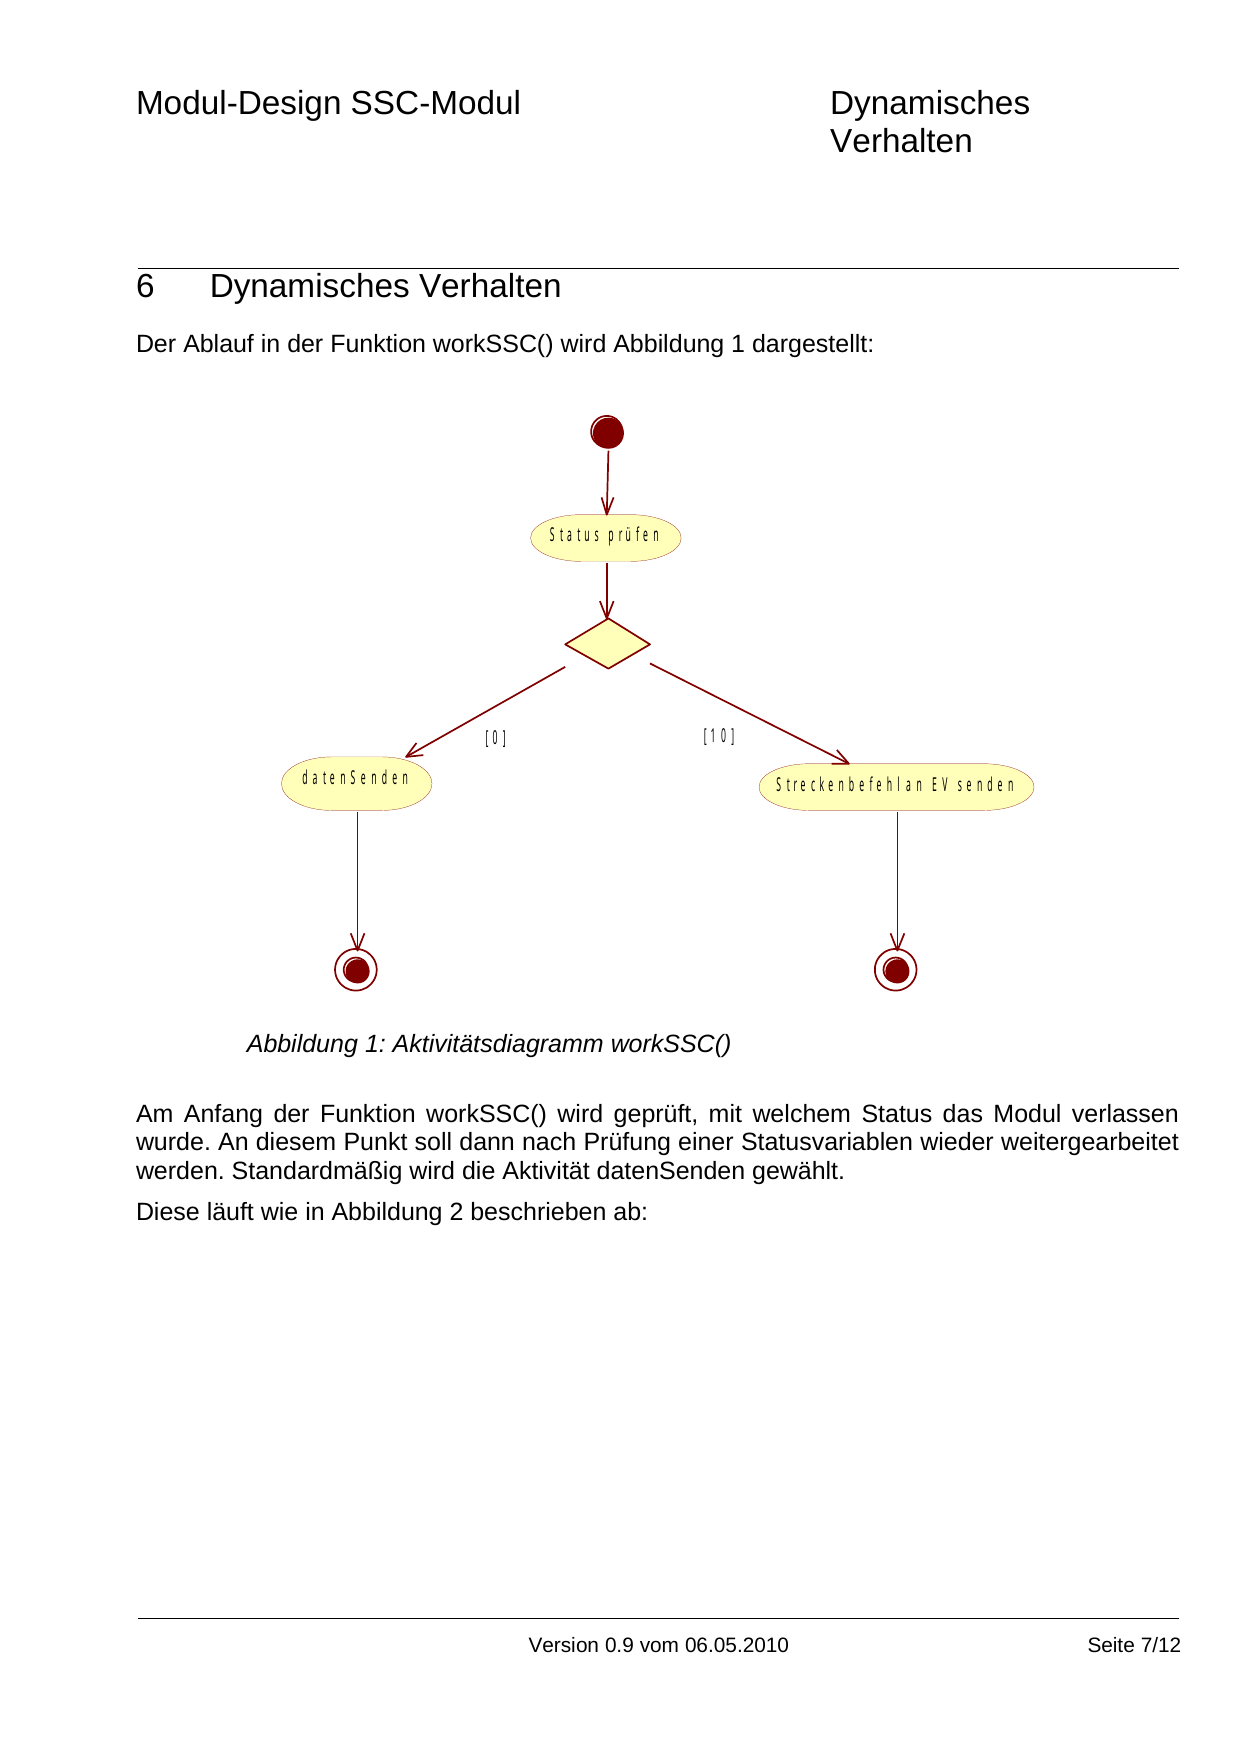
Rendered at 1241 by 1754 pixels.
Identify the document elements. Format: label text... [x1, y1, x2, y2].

text Abbildung 1: Aktivitätsdiagramm workSSC() [247, 383, 1070, 1057]
text Diese läuft wie in Abbildung 2 beschrieben ab: [136, 1197, 1181, 1226]
text Der Ablauf in der Funktion workSSC() wird Abbildung 1 dargestellt: [136, 329, 1181, 358]
text Am Anfang der Funktion workSSC() wird geprüft, mit welchem Status das Modul verlassen wurde. An diesem Punkt soll dann nach Prüfung einer Statusvariablen wieder weitergearbeitet werden. Standardmäßig wird die Aktivität datenSenden gewählt. [136, 1098, 1181, 1185]
subtitle Dynamisches Verhalten [136, 289, 240, 304]
subtitle Dynamisches Verhalten [238, 289, 1181, 304]
